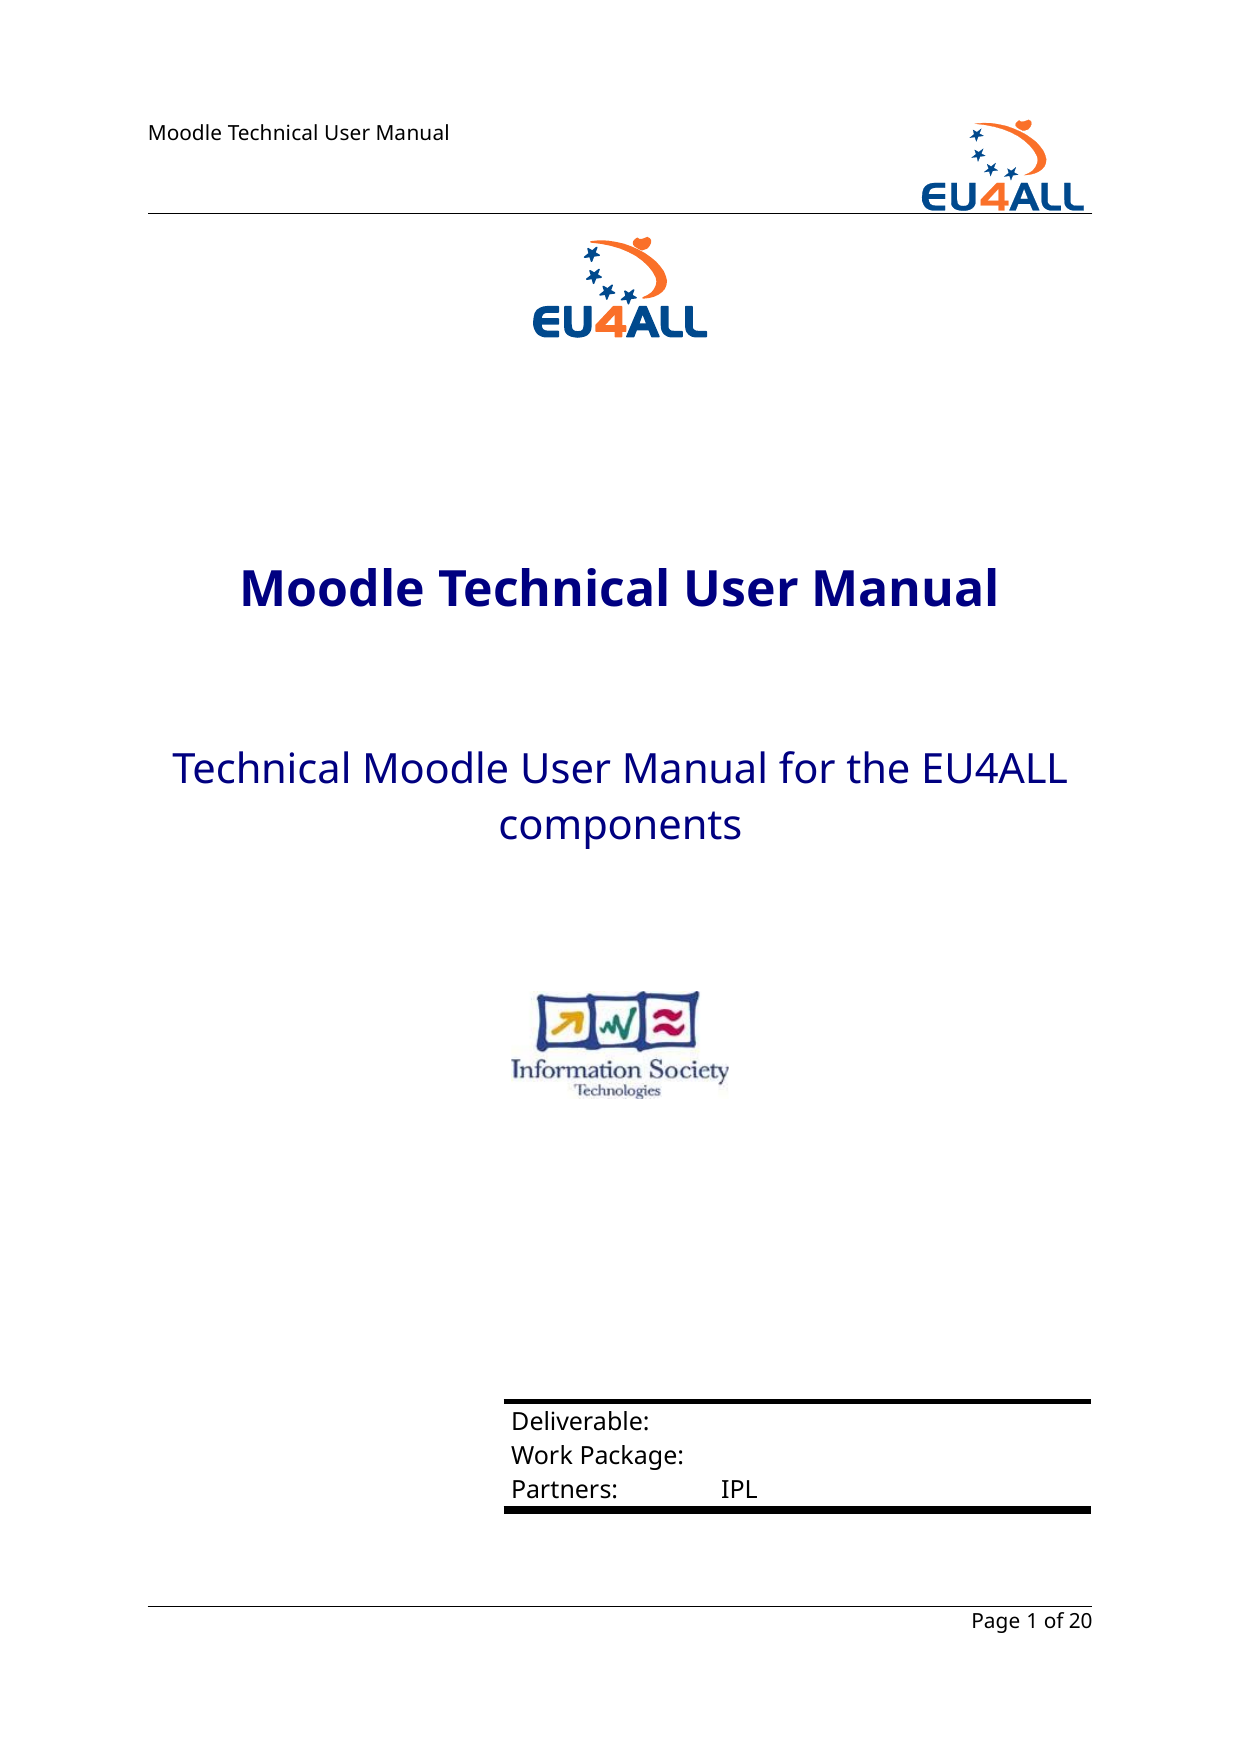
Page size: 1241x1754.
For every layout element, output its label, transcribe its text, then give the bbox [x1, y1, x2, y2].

table_cell Work Package: [504, 1438, 713, 1472]
table_header [714, 1404, 1091, 1438]
table_header Deliverable: [504, 1404, 713, 1438]
table_cell IPL [714, 1472, 1091, 1506]
text Technical Moodle User Manual for the EU4ALL components [148, 739, 1092, 852]
text Moodle Technical User Manual [148, 553, 1092, 621]
table_cell [714, 1438, 1091, 1472]
table_cell Partners: [504, 1472, 713, 1506]
picture [511, 991, 729, 1099]
